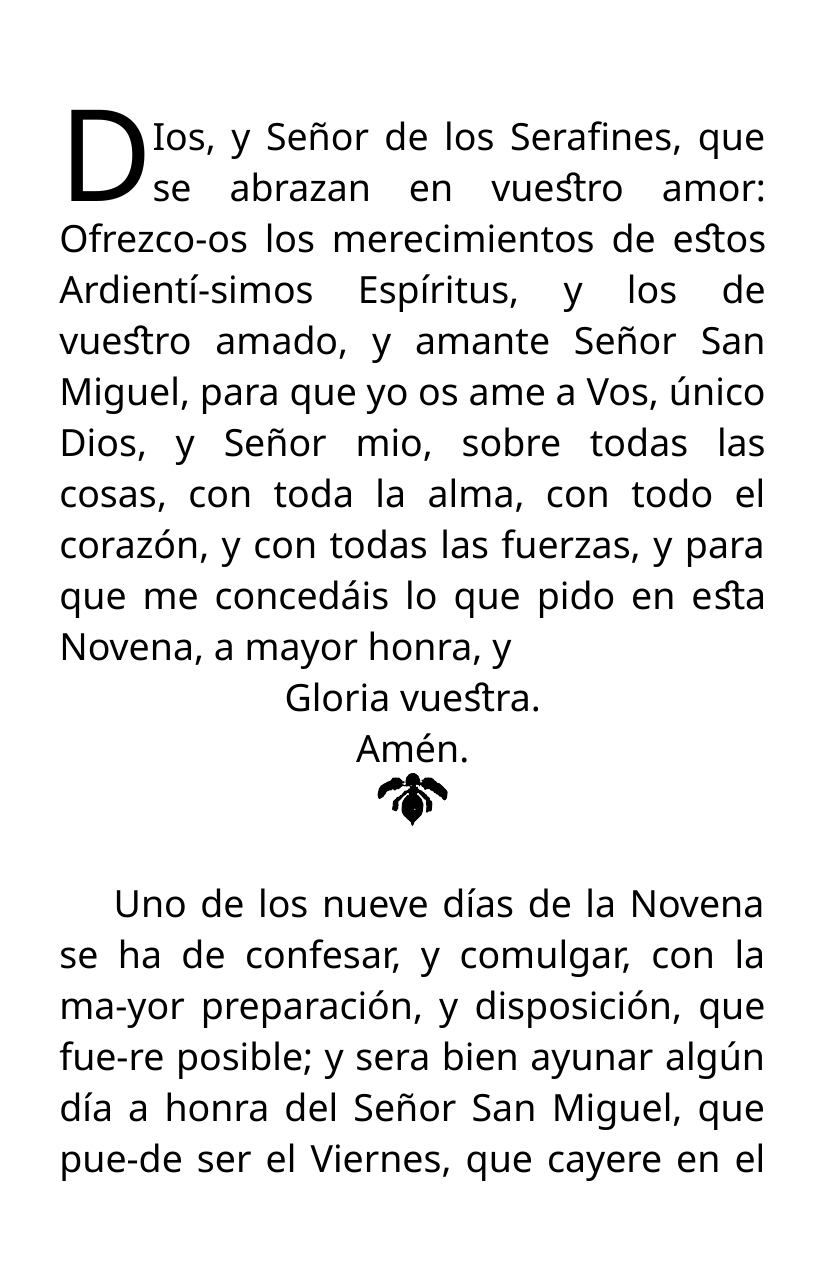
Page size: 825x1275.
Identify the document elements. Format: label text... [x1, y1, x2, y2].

text DIos, y Señor de los Serafines, que se abrazan en vueﬆro amor: Ofrezco-os los merecimientos de eﬆos Ardientí-simos Espíritus, y los de vueﬆro amado, y amante Señor San Miguel, para que yo os ame a Vos, único Dios, y Señor mio, sobre todas las cosas, con toda la alma, con todo el corazón, y con todas las fuerzas, y para que me concedáis lo que pido en eﬆa Novena, a mayor honra, y [59, 110, 766, 672]
picture [377, 773, 448, 826]
text Uno de los nueve días de la Novena se ha de confesar, y comulgar, con la ma-yor preparación, y disposición, que fue-re posible; y sera bien ayunar algún día a honra del Señor San Miguel, que pue-de ser el Viernes, que cayere en el [59, 877, 766, 1183]
text Gloria vueﬆra. [59, 672, 766, 723]
text Amén. [59, 723, 766, 774]
